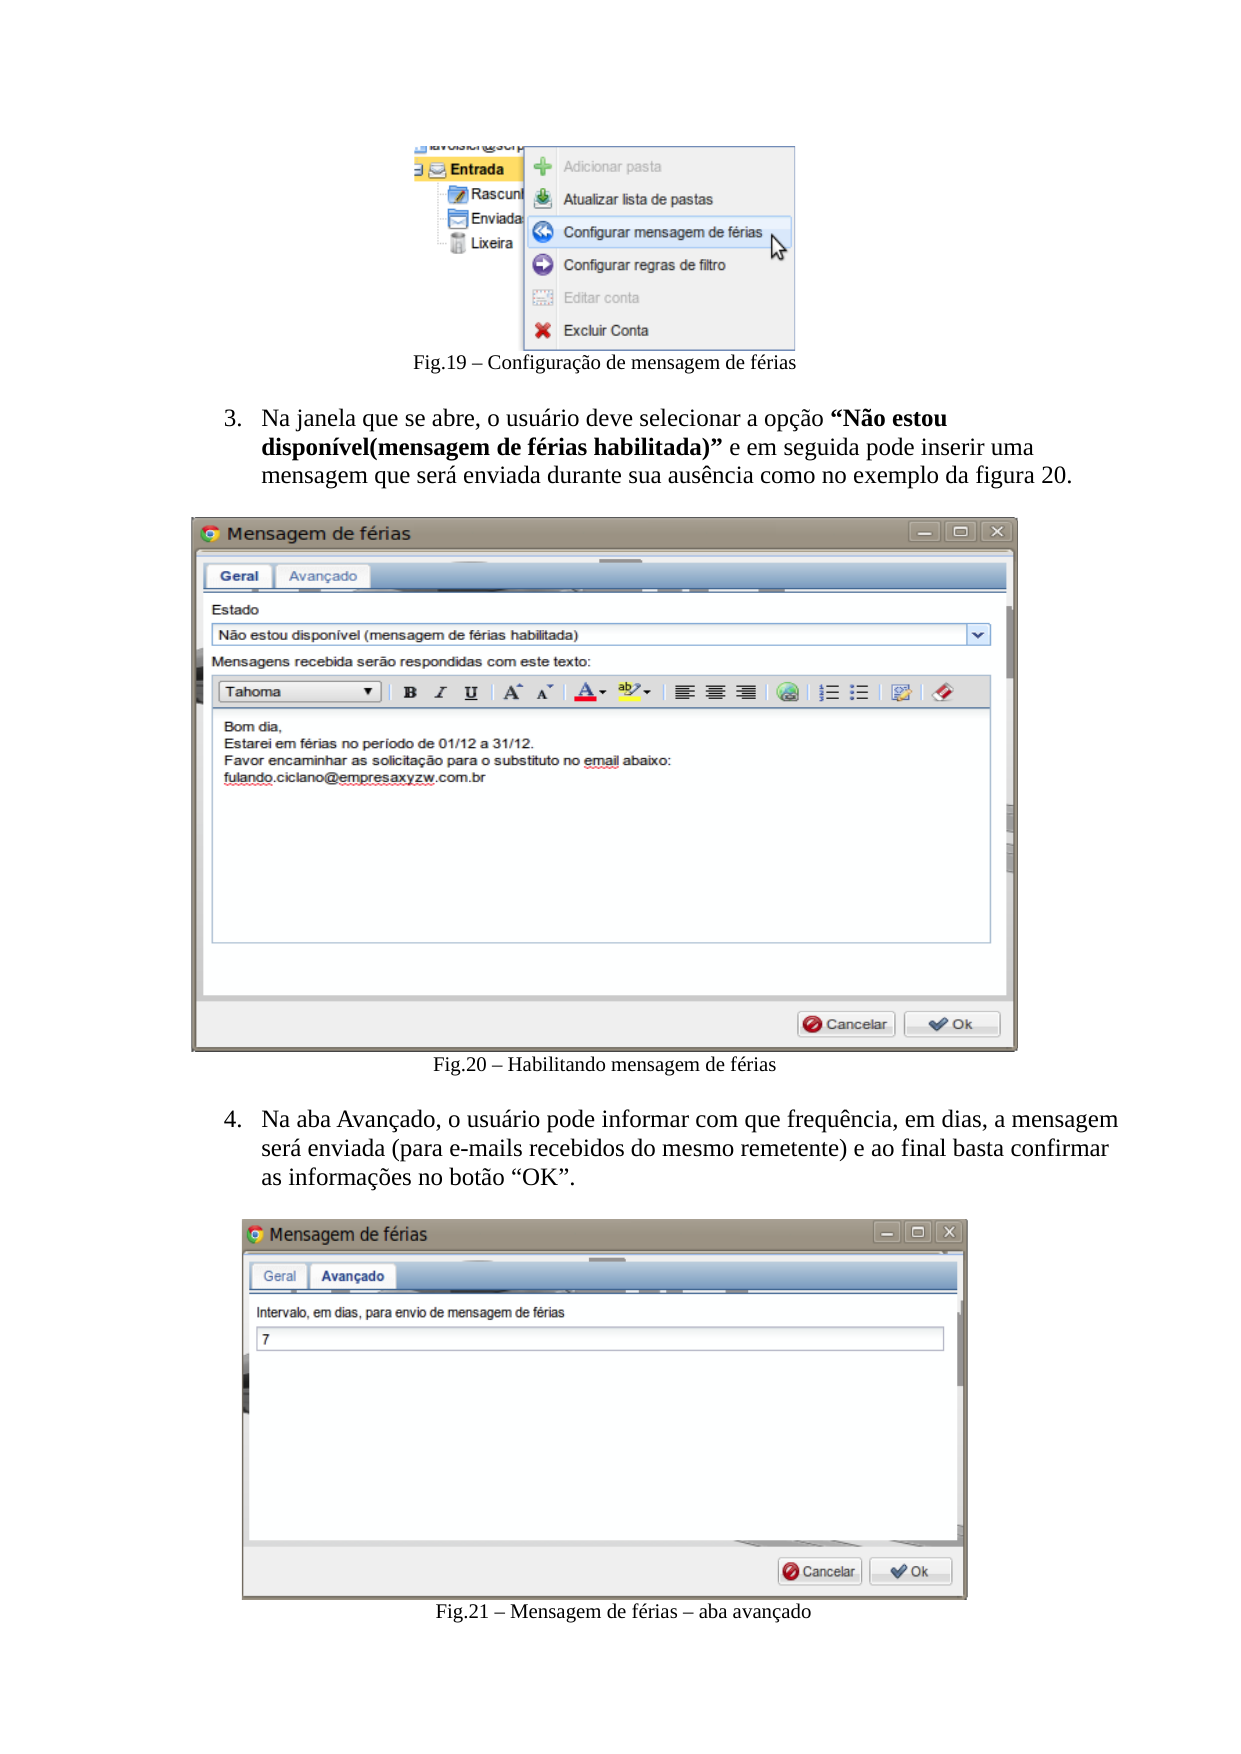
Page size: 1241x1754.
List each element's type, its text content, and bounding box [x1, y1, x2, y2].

picture [414, 146, 796, 351]
picture [191, 517, 1018, 1052]
list Na aba Avançado, o usuário pode informar com que frequência, em dias, a mensagem será enviada (para e-mails recebidos do mesmo remetente) e ao final basta confirmar as informações no botão “OK”. [223, 1104, 1136, 1191]
list Fig.21 – Mensagem de férias – aba avançado [73, 1219, 1136, 1623]
picture [241, 1219, 968, 1600]
list Na janela que se abre, o usuário deve selecionar a opção “Não estou disponível(mensagem de férias habilitada)” e em seguida pode inserir uma mensagem que será enviada durante sua ausência como no exemplo da figura 20. [223, 403, 1136, 489]
text Fig.20 – Habilitando mensagem de férias [73, 518, 1136, 1076]
text Fig.19 – Configuração de mensagem de férias [73, 147, 1136, 374]
